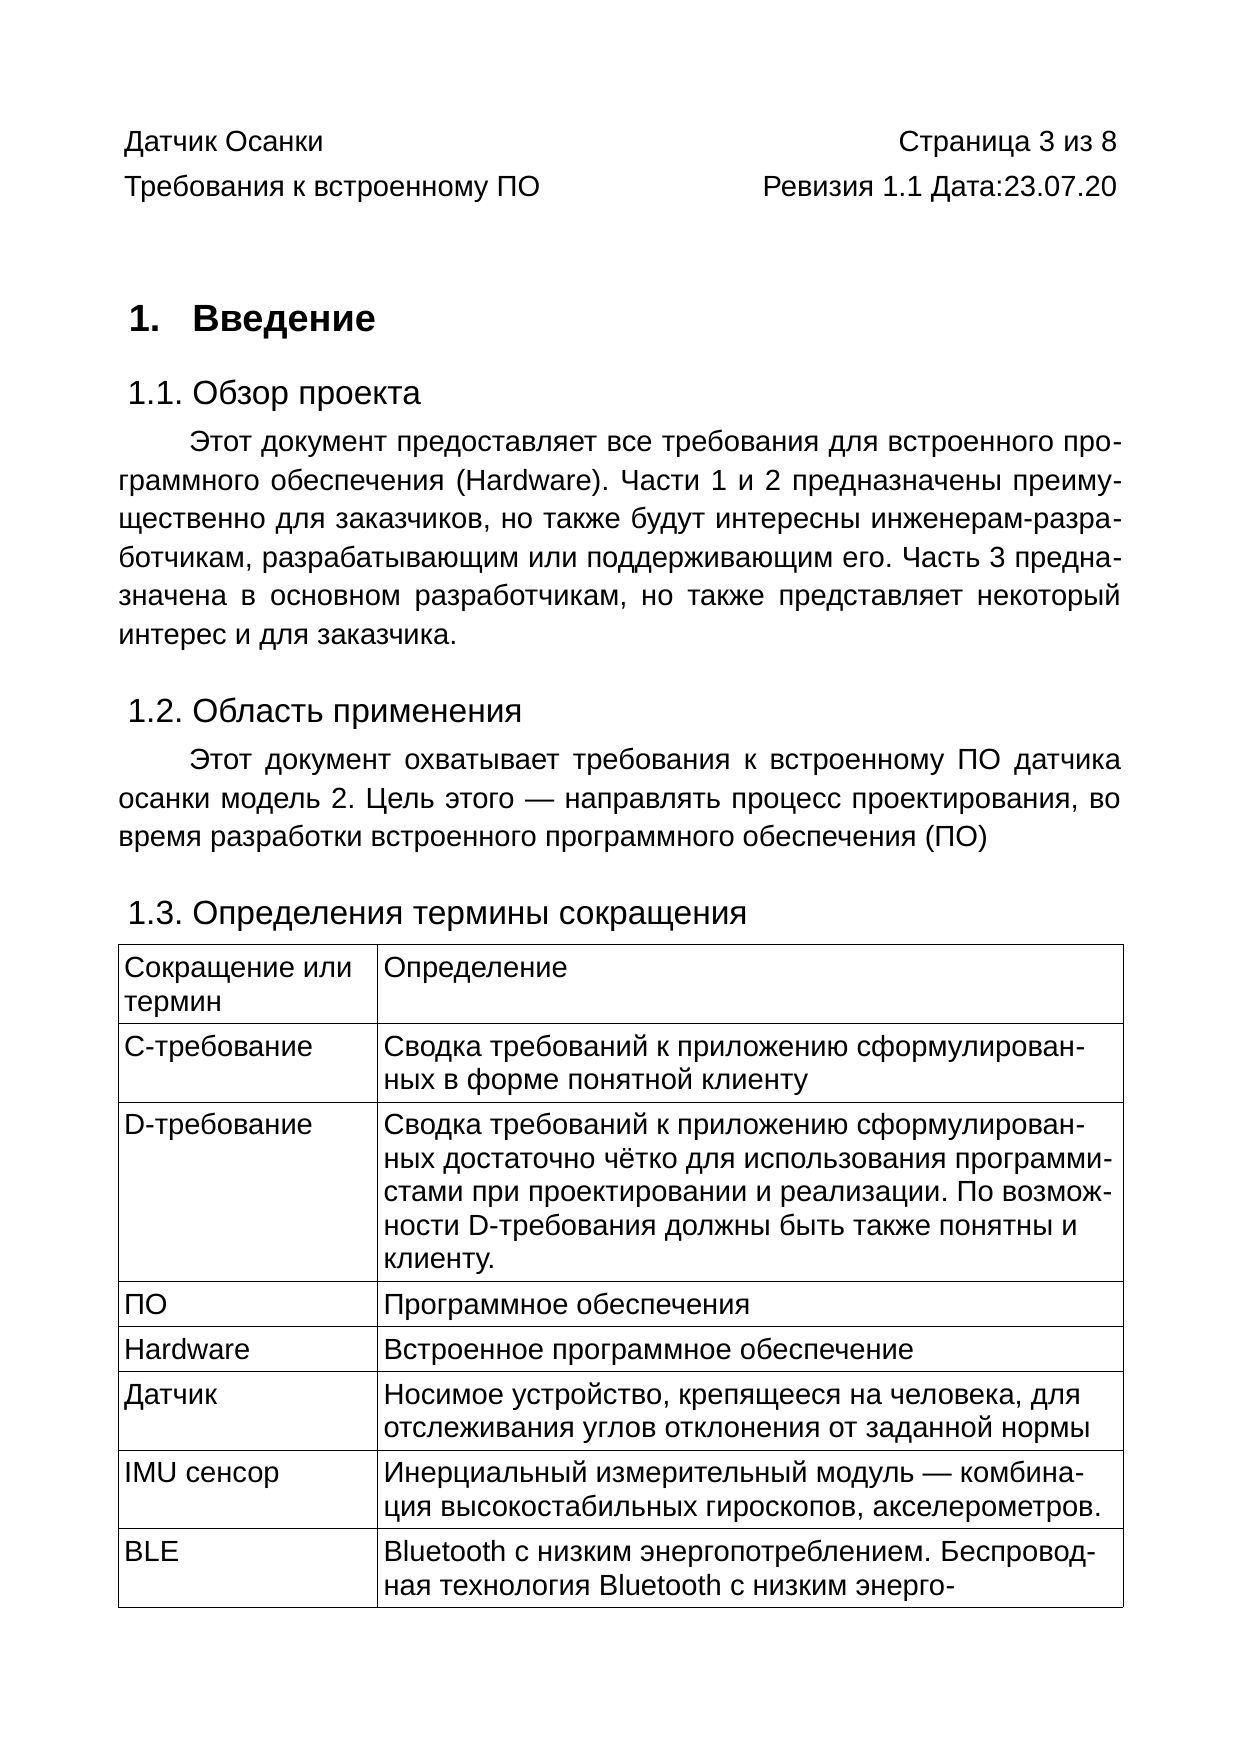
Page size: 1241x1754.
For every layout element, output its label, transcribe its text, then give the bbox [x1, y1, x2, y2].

table_cell Инерциальный измерительный модуль — комбина­ция высокостабильных гироскопов, акселерометров. [378, 1451, 1123, 1528]
table_cell С-требование [119, 1024, 377, 1102]
table_cell Программное обеспечения [378, 1282, 1123, 1326]
subtitle Введение [118, 296, 1122, 340]
table_cell ПО [119, 1282, 377, 1326]
table_cell Hardware [119, 1327, 377, 1371]
table_cell Сводка требований к приложению сформулирован­ных достаточно чётко для использования программи­стами при проектировании и реализации. По возмож­ности D-требования должны быть также понятны и клиенту. [378, 1103, 1123, 1281]
table_header Определение [378, 945, 1123, 1023]
subtitle Область применения [118, 691, 1122, 729]
table_cell Сводка требований к приложению сформулирован­ных в форме понятной клиенту [378, 1024, 1123, 1102]
table_cell IMU сенсор [119, 1451, 377, 1528]
subtitle Обзор проекта [118, 373, 1122, 412]
subtitle Определения термины сокращения [118, 893, 1122, 932]
text Этот документ предоставляет все требования для встроенного про­граммного обеспечения (Hardware). Части 1 и 2 предназначены преиму­щественно для заказчиков, но также будут интересны инженерам-разра­ботчикам, разрабатывающим или поддерживающим его. Часть 3 предна­значена в основном разработчикам, но также представляет некоторый интерес и для заказчика. [118, 424, 1122, 651]
table_cell Встроенное программное обеспечение [378, 1327, 1123, 1371]
table_cell D-требование [119, 1103, 377, 1281]
table_cell Bluetooth с низким энергопотреблением. Беспровод­ная технология Bluetooth с низким энерго­ [378, 1529, 1123, 1607]
table_cell Носимое устройство, крепящееся на человека, для отслеживания углов отклонения от заданной нормы [378, 1372, 1123, 1450]
table_cell Датчик [119, 1372, 377, 1450]
table_cell BLE [119, 1529, 377, 1607]
text Этот документ охватывает требования к встроенному ПО датчика осанки модель 2. Цель этого — направлять процесс проектирования, во время разработки встроенного программного обеспечения (ПО) [118, 742, 1122, 853]
table_header Сокращение или термин [119, 945, 377, 1023]
